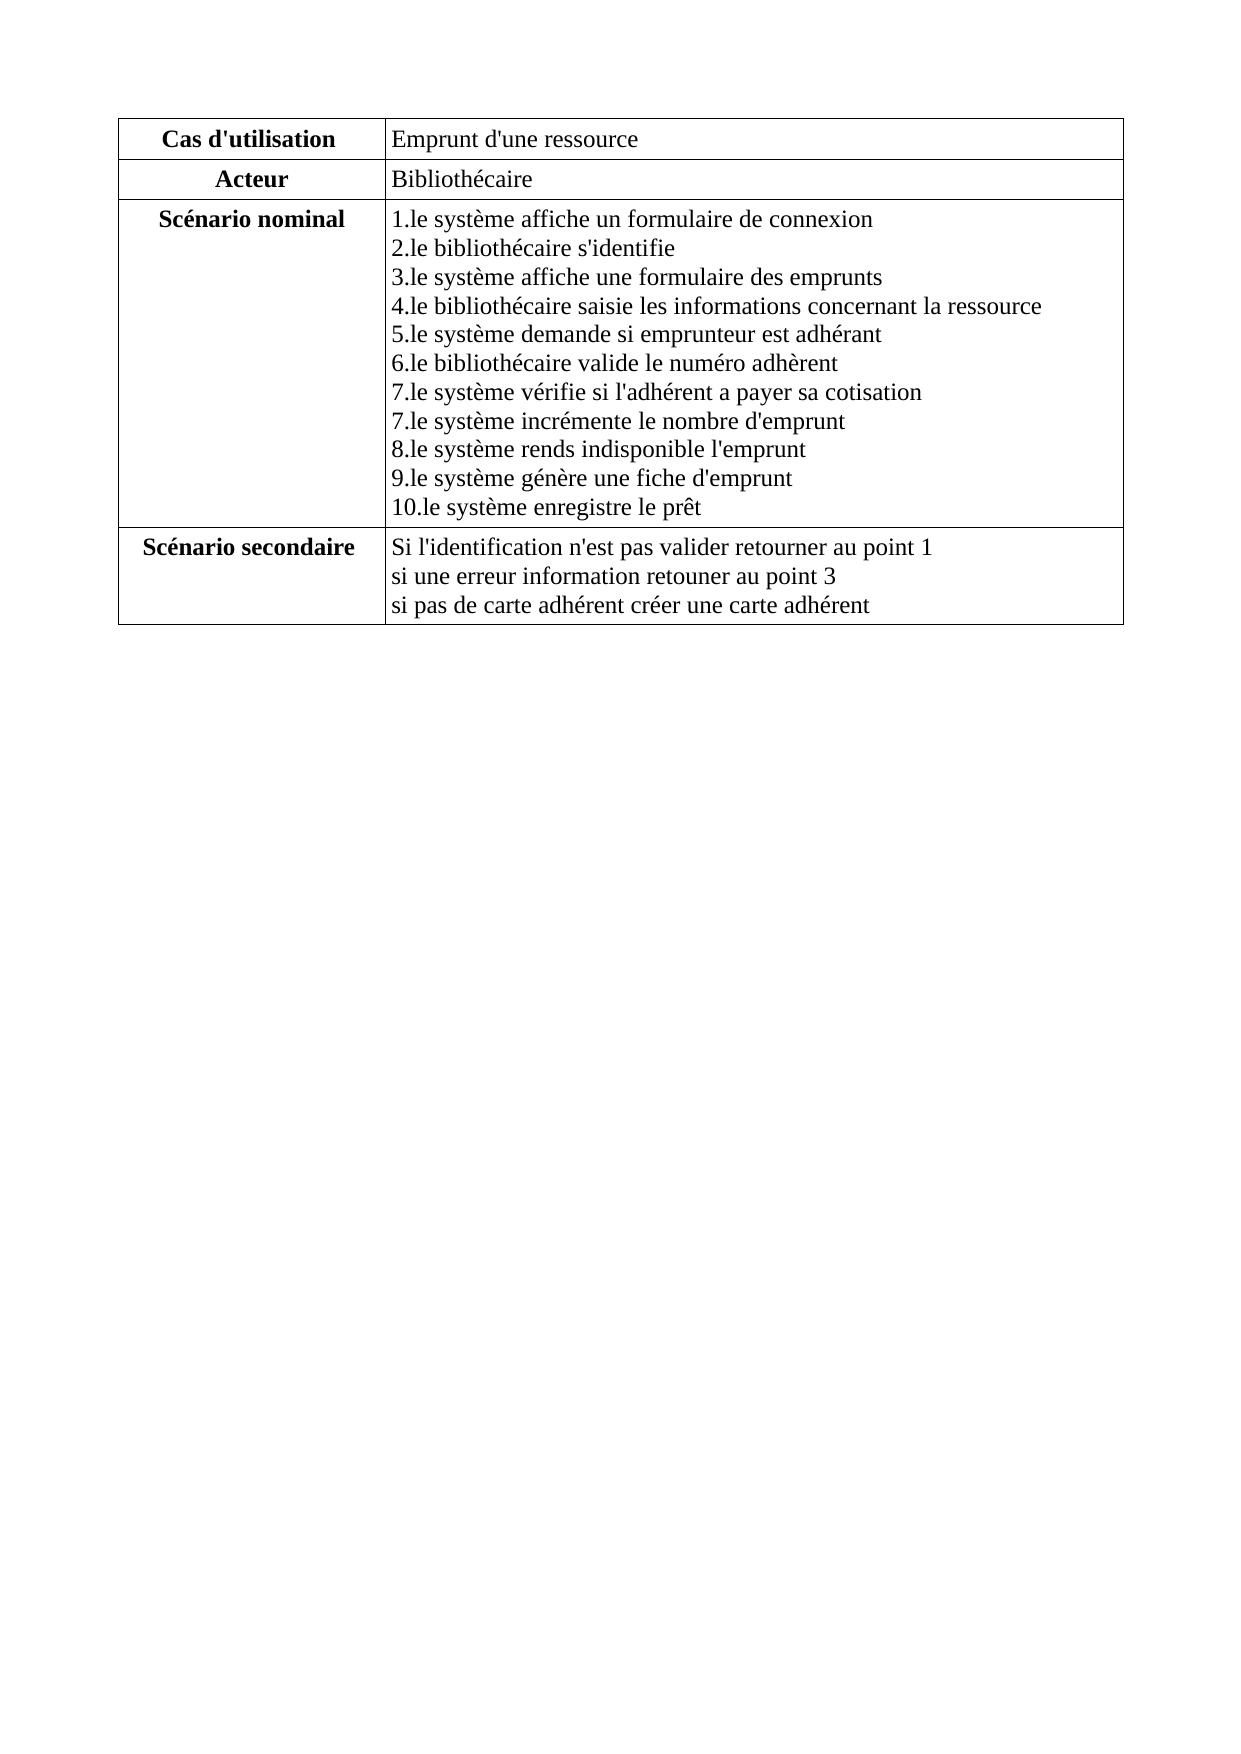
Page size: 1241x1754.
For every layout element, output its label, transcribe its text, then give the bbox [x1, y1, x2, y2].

table_header Cas d'utilisation [119, 119, 385, 158]
table_cell Acteur [119, 160, 385, 199]
table_cell Scénario nominal [119, 200, 385, 527]
table_cell Si l'identification n'est pas valider retourner au point 1 si une erreur information retouner au point 3 si pas de carte adhérent créer une carte adhérent [386, 528, 1123, 624]
table_cell Bibliothécaire [386, 160, 1123, 199]
table_cell 1.le système affiche un formulaire de connexion 2.le bibliothécaire s'identifie 3.le système affiche une formulaire des emprunts 4.le bibliothécaire saisie les informations concernant la ressource 5.le système demande si emprunteur est adhérant 6.le bibliothécaire valide le numéro adhèrent 7.le système vérifie si l'adhérent a payer sa cotisation 7.le système incrémente le nombre d'emprunt 8.le système rends indisponible l'emprunt 9.le système génère une fiche d'emprunt 10.le système enregistre le prêt [386, 200, 1123, 527]
table_header Emprunt d'une ressource [386, 119, 1123, 158]
table_cell Scénario secondaire [119, 528, 385, 624]
